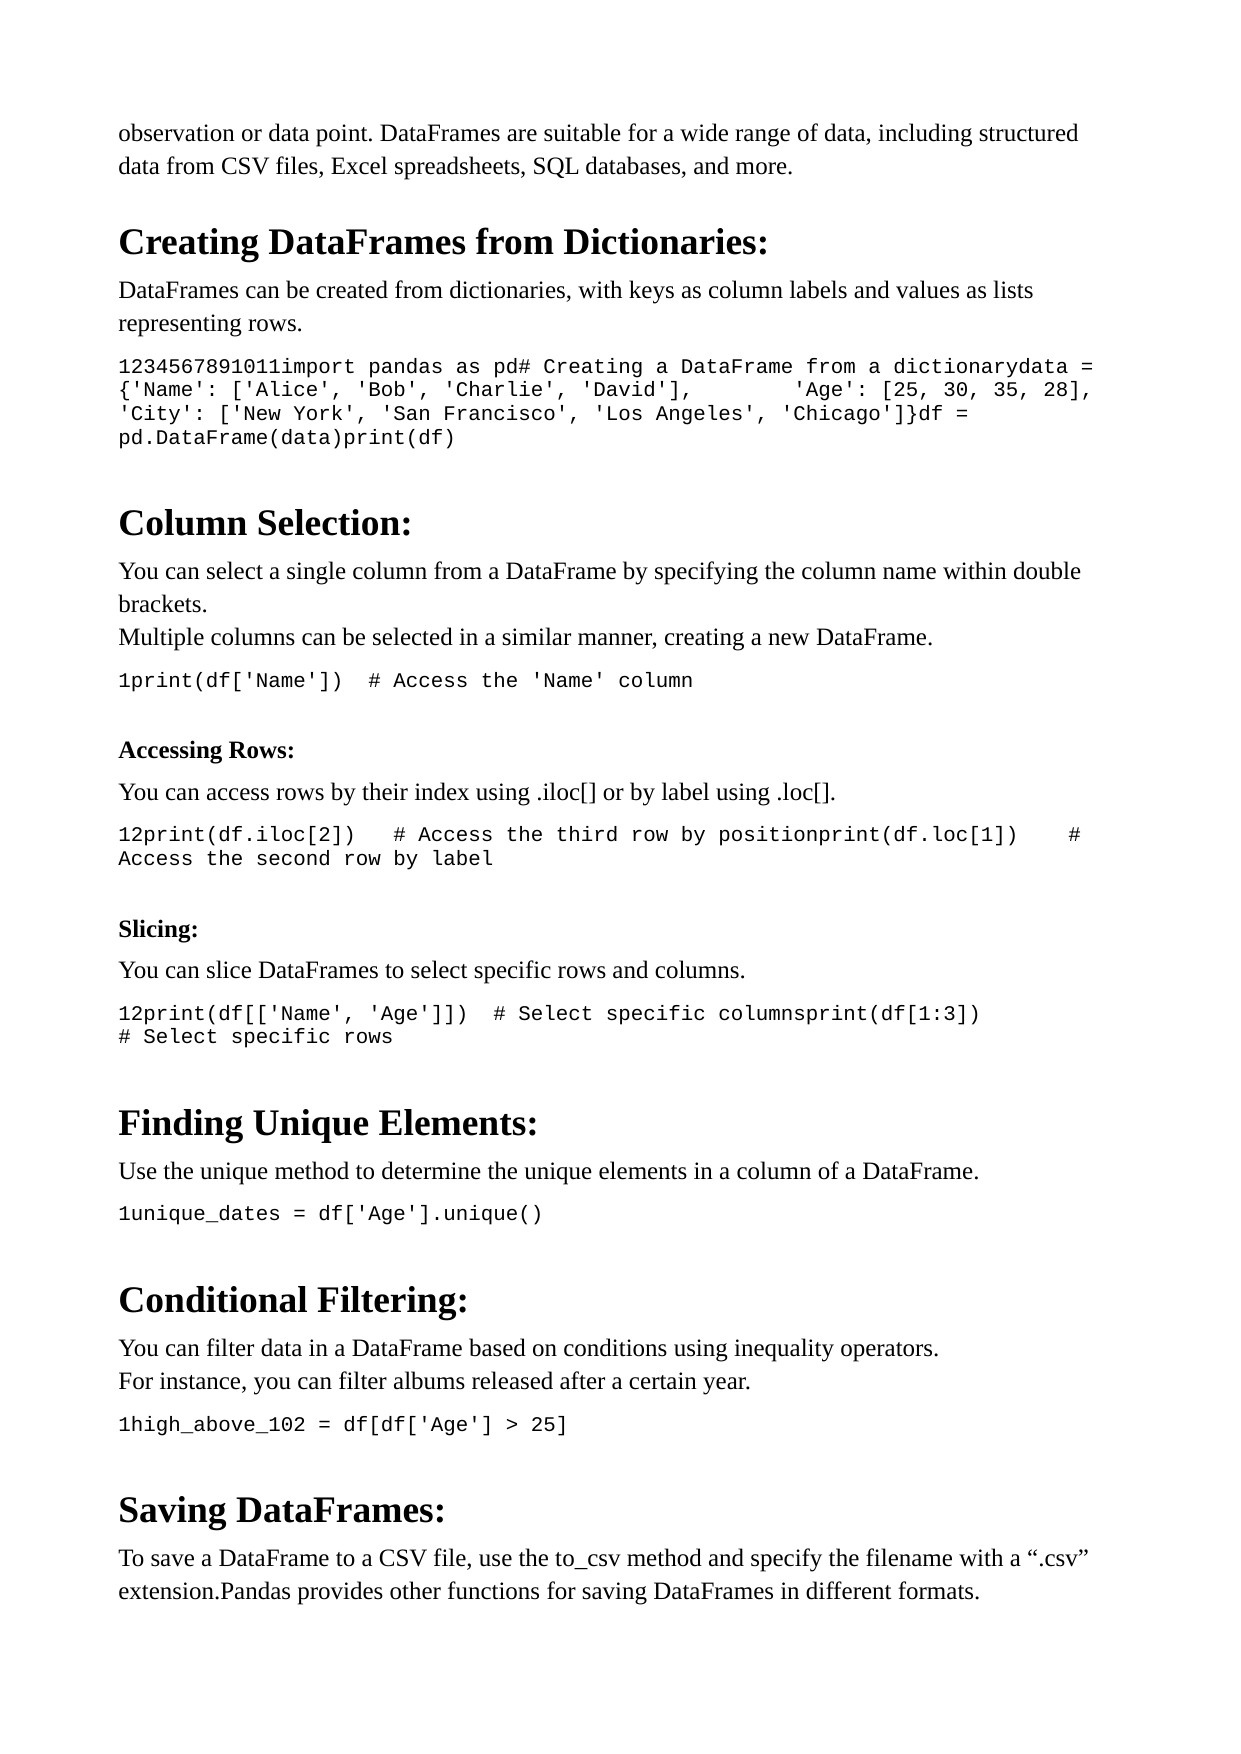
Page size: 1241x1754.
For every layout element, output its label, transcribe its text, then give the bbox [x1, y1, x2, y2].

text You can slice DataFrames to select specific rows and columns. [118, 955, 1122, 984]
text observation or data point. DataFrames are suitable for a wide range of data, including structured data from CSV files, Excel spreadsheets, SQL databases, and more. [118, 118, 1122, 180]
text 1unique_dates = df['Age'].unique() [118, 1203, 1122, 1227]
text You can access rows by their index using .iloc[] or by label using .loc[]. [118, 777, 1122, 806]
text 1high_above_102 = df[df['Age'] > 25] [118, 1414, 1122, 1437]
text 1print(df['Name']) # Access the 'Name' column [118, 670, 1122, 694]
subtitle Creating DataFrames from Dictionaries: [118, 219, 1122, 263]
text To save a DataFrame to a CSV file, use the to_csv method and specify the filename with a “.csv” extension.Pandas provides other functions for saving DataFrames in different formats. [118, 1543, 1122, 1605]
subtitle Slicing: [118, 914, 1122, 942]
subtitle Accessing Rows: [118, 736, 1122, 764]
text You can filter data in a DataFrame based on conditions using inequality operators. For instance, you can filter albums released after a certain year. [118, 1333, 1122, 1395]
subtitle Saving DataFrames: [118, 1488, 1122, 1531]
subtitle Column Selection: [118, 501, 1122, 544]
subtitle Conditional Filtering: [118, 1277, 1122, 1321]
subtitle Finding Unique Elements: [118, 1100, 1122, 1143]
text You can select a single column from a DataFrame by specifying the column name within double brackets. Multiple columns can be selected in a similar manner, creating a new DataFrame. [118, 556, 1122, 651]
text 12print(df.iloc[2]) # Access the third row by positionprint(df.loc[1]) # Access the second row by label [118, 824, 1122, 872]
text 1234567891011import pandas as pd# Creating a DataFrame from a dictionarydata = {'Name': ['Alice', 'Bob', 'Charlie', 'David'], 'Age': [25, 30, 35, 28], 'City': ['New York', 'San Francisco', 'Los Angeles', 'Chicago']}df = pd.DataFrame(data)print(df) [118, 356, 1122, 450]
text 12print(df[['Name', 'Age']]) # Select specific columnsprint(df[1:3]) # Select specific rows [118, 1003, 1122, 1050]
text DataFrames can be created from dictionaries, with keys as column labels and values as lists representing rows. [118, 275, 1122, 337]
text Use the unique method to determine the unique elements in a column of a DataFrame. [118, 1156, 1122, 1184]
